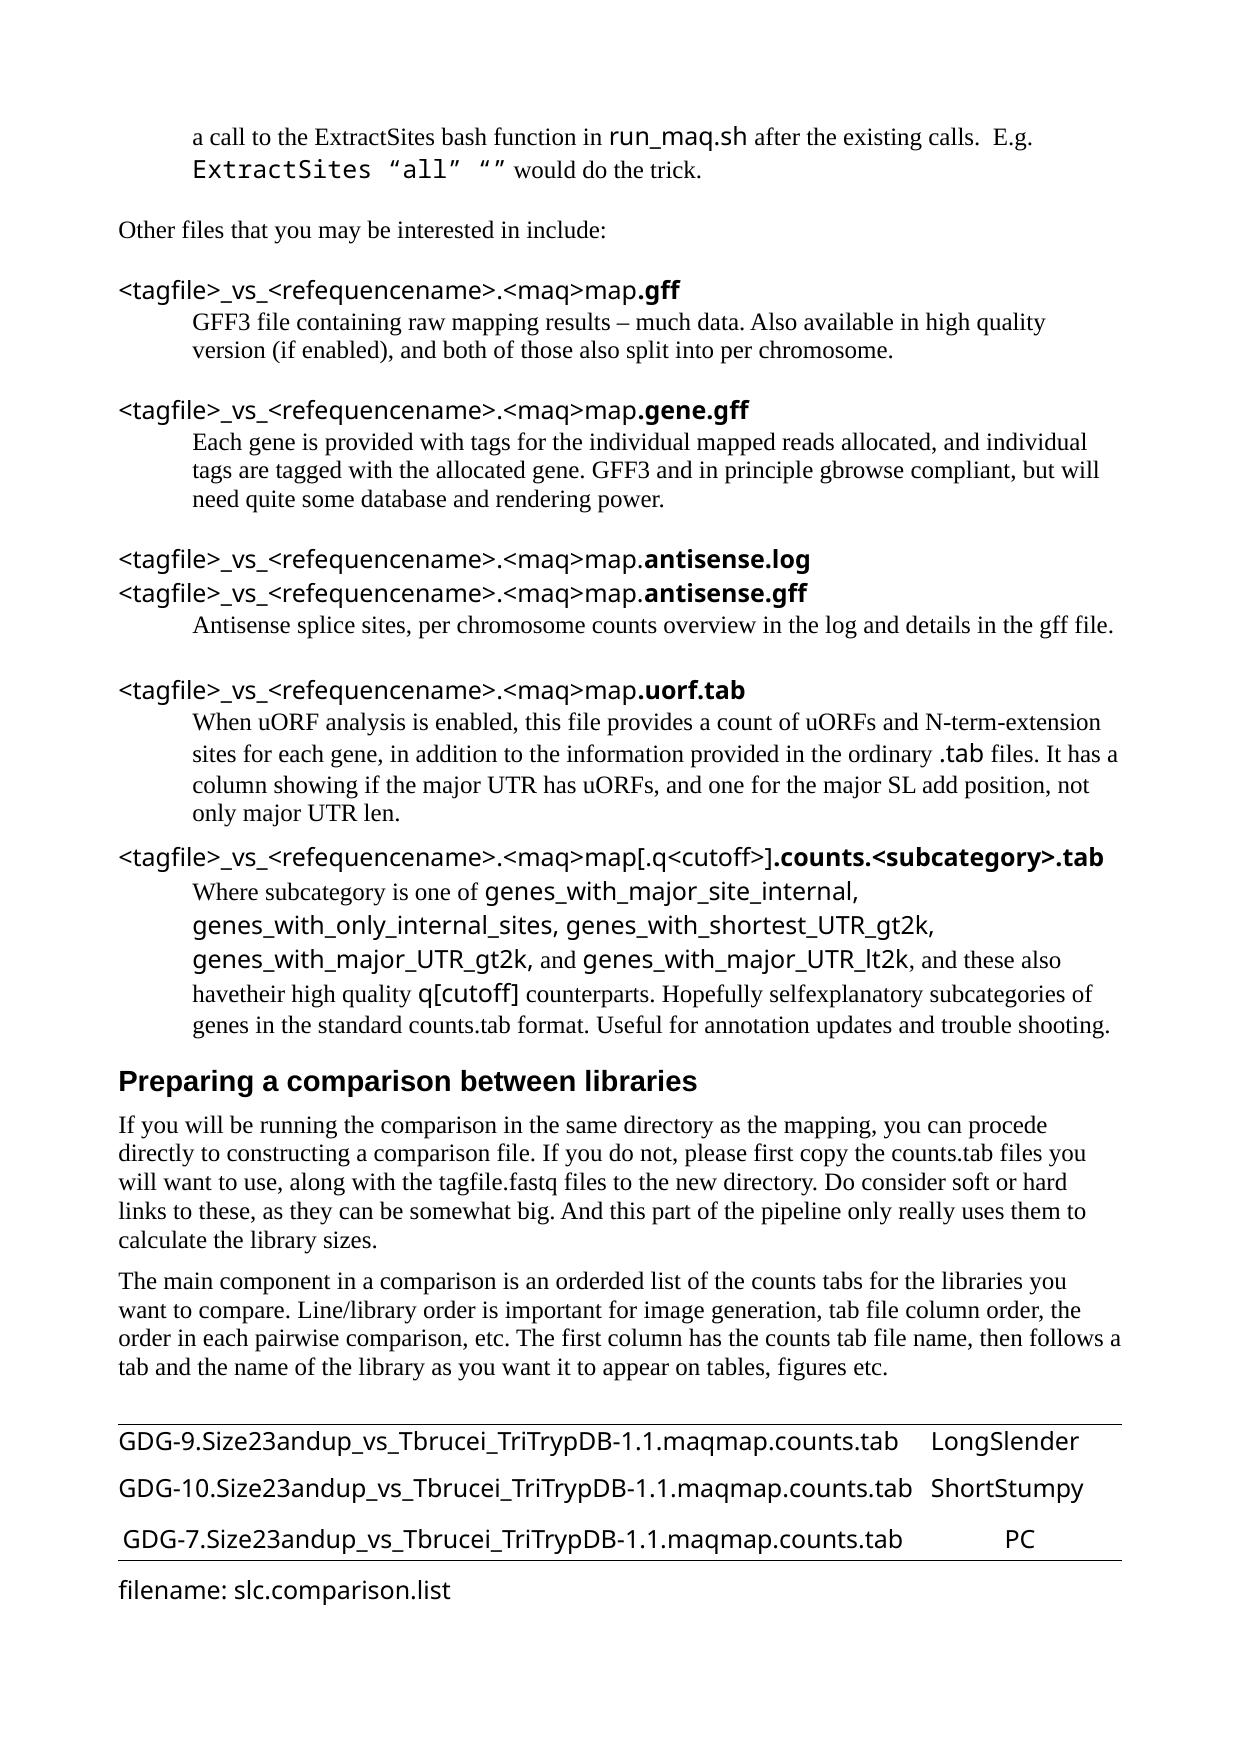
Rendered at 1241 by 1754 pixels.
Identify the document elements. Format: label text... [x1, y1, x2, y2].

text When uORF analysis is enabled, this file provides a count of uORFs and N-term-extension sites for each gene, in addition to the information provided in the ordinary .tab files. It has a column showing if the major UTR has uORFs, and one for the major SL add position, not only major UTR len. [192, 707, 1122, 827]
text GDG-9.Size23andup_vs_Tbrucei_TriTrypDB-1.1.maqmap.counts.tab LongSlender [118, 1425, 1122, 1458]
text <tagfile>_vs_<refequencename>.<maq>map.gene.gff [118, 393, 1122, 427]
text <tagfile>_vs_<refequencename>.<maq>map.antisense.gff [118, 576, 1122, 610]
text a call to the ExtractSites bash function in run_maq.sh after the existing calls. E.g. ExtractSites “all” “” would do the trick. [192, 118, 1122, 186]
text <tagfile>_vs_<refequencename>.<maq>map.antisense.log [118, 542, 1122, 576]
text GDG-10.Size23andup_vs_Tbrucei_TriTrypDB-1.1.maqmap.counts.tab ShortStumpy [118, 1471, 1122, 1504]
text Each gene is provided with tags for the individual mapped reads allocated, and individual tags are tagged with the allocated gene. GFF3 and in principle gbrowse compliant, but will need quite some database and rendering power. [192, 427, 1122, 513]
text <tagfile>_vs_<refequencename>.<maq>map[.q<cutoff>].counts.<subcategory>.tab [118, 840, 1122, 874]
text filename: slc.comparison.list [118, 1572, 1122, 1607]
text <tagfile>_vs_<refequencename>.<maq>map.gff [118, 272, 1122, 307]
text GFF3 file containing raw mapping results – much data. Also available in high quality version (if enabled), and both of those also split into per chromosome. [192, 307, 1122, 364]
text If you will be running the comparison in the same directory as the mapping, you can procede directly to constructing a comparison file. If you do not, please first copy the counts.tab files you will want to use, along with the tagfile.fastq files to the new directory. Do consider soft or hard links to these, as they can be somewhat big. And this part of the pipeline only really uses them to calculate the library sizes. [118, 1110, 1122, 1253]
text The main component in a comparison is an orderded list of the counts tabs for the libraries you want to compare. Line/library order is important for image generation, tab file column order, the order in each pairwise comparison, etc. The first column has the counts tab file name, then follows a tab and the name of the library as you want it to appear on tables, figures etc. [118, 1266, 1122, 1381]
subtitle Preparing a comparison between libraries [118, 1064, 1122, 1097]
text Where subcategory is one of genes_with_major_site_internal, genes_with_only_internal_sites, genes_with_shortest_UTR_gt2k, genes_with_major_UTR_gt2k, and genes_with_major_UTR_lt2k, and these also havetheir high quality q[cutoff] counterparts. Hopefully selfexplanatory subcategories of genes in the standard counts.tab format. Useful for annotation updates and trouble shooting. [192, 874, 1122, 1039]
text Antisense splice sites, per chromosome counts overview in the log and details in the gff file. [192, 610, 1122, 639]
text GDG-7.Size23andup_vs_Tbrucei_TriTrypDB-1.1.maqmap.counts.tab PC [118, 1517, 1122, 1560]
text Other files that you may be interested in include: [118, 215, 1122, 244]
text <tagfile>_vs_<refequencename>.<maq>map.uorf.tab [118, 673, 1122, 707]
